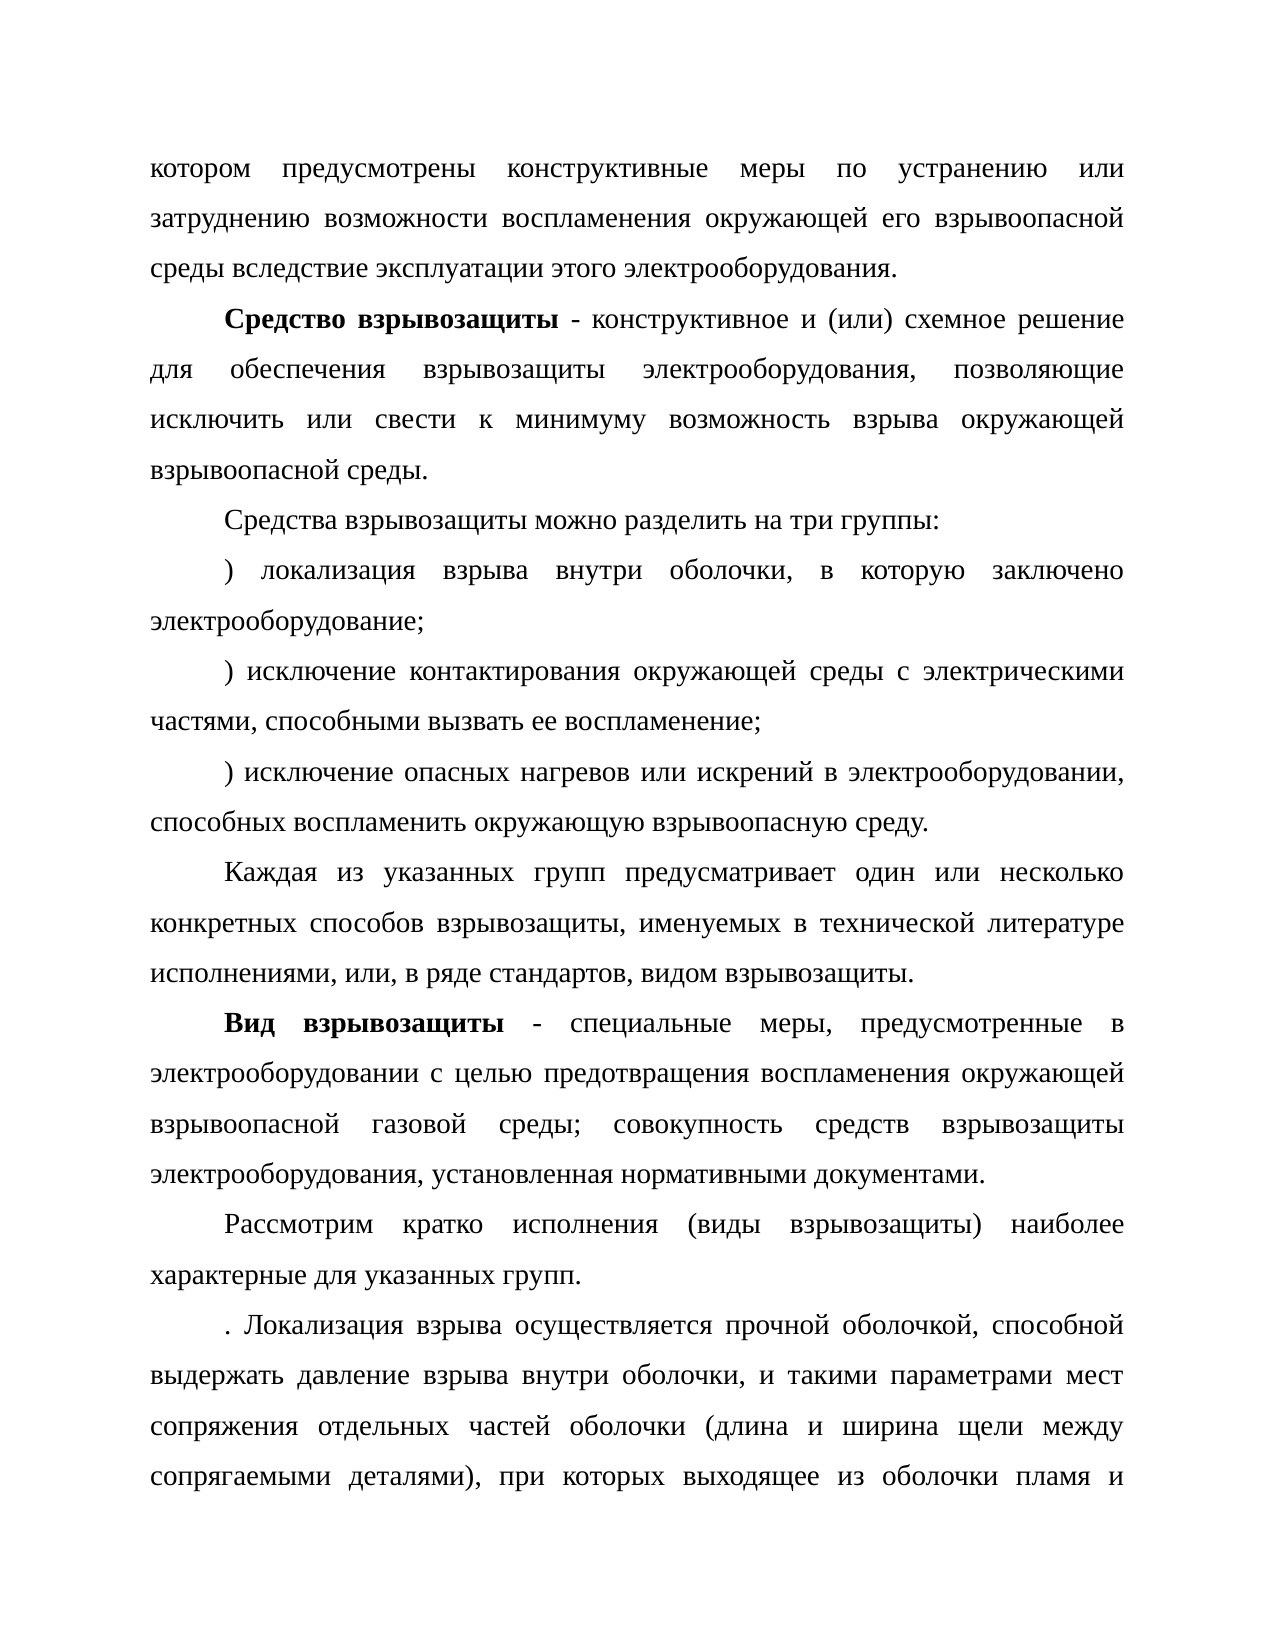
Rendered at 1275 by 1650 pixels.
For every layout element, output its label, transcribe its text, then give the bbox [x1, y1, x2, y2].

text Средства взрывозащиты можно разделить на три группы: [150, 502, 1125, 536]
text котором предусмотрены конструктивные меры по устранению или затруднению возможности воспламенения окружающей его взрывоопасной среды вследствие эксплуатации этого электрооборудования. [150, 150, 1125, 284]
text Каждая из указанных групп предусматривает один или несколько конкретных способов взрывозащиты, именуемых в технической литературе исполнениями, или, в ряде стандартов, видом взрывозащиты. [150, 854, 1125, 988]
text ) локализация взрыва внутри оболочки, в которую заключено электрооборудование; [150, 552, 1125, 636]
text Средство взрывозащиты - конструктивное и (или) схемное решение для обеспечения взрывозащиты электрооборудования, позволяющие исключить или свести к минимуму возможность взрыва окружающей взрывоопасной среды. [150, 301, 1125, 485]
text . Локализация взрыва осуществляется прочной оболочкой, способной выдержать давление взрыва внутри оболочки, и такими параметрами мест сопряжения отдельных частей оболочки (длина и ширина щели между сопрягаемыми деталями), при которых выходящее из оболочки пламя и [150, 1307, 1125, 1492]
text Рассмотрим кратко исполнения (виды взрывозащиты) наиболее характерные для указанных групп. [150, 1207, 1125, 1290]
text Вид взрывозащиты - специальные меры, предусмотренные в электрооборудовании с целью предотвращения воспламенения окружающей взрывоопасной газовой среды; совокупность средств взрывозащиты электрооборудования, установленная нормативными документами. [150, 1005, 1125, 1190]
text ) исключение опасных нагревов или искрений в электрооборудовании, способных воспламенить окружающую взрывоопасную среду. [150, 754, 1125, 838]
text ) исключение контактирования окружающей среды с электрическими частями, способными вызвать ее воспламенение; [150, 653, 1125, 737]
